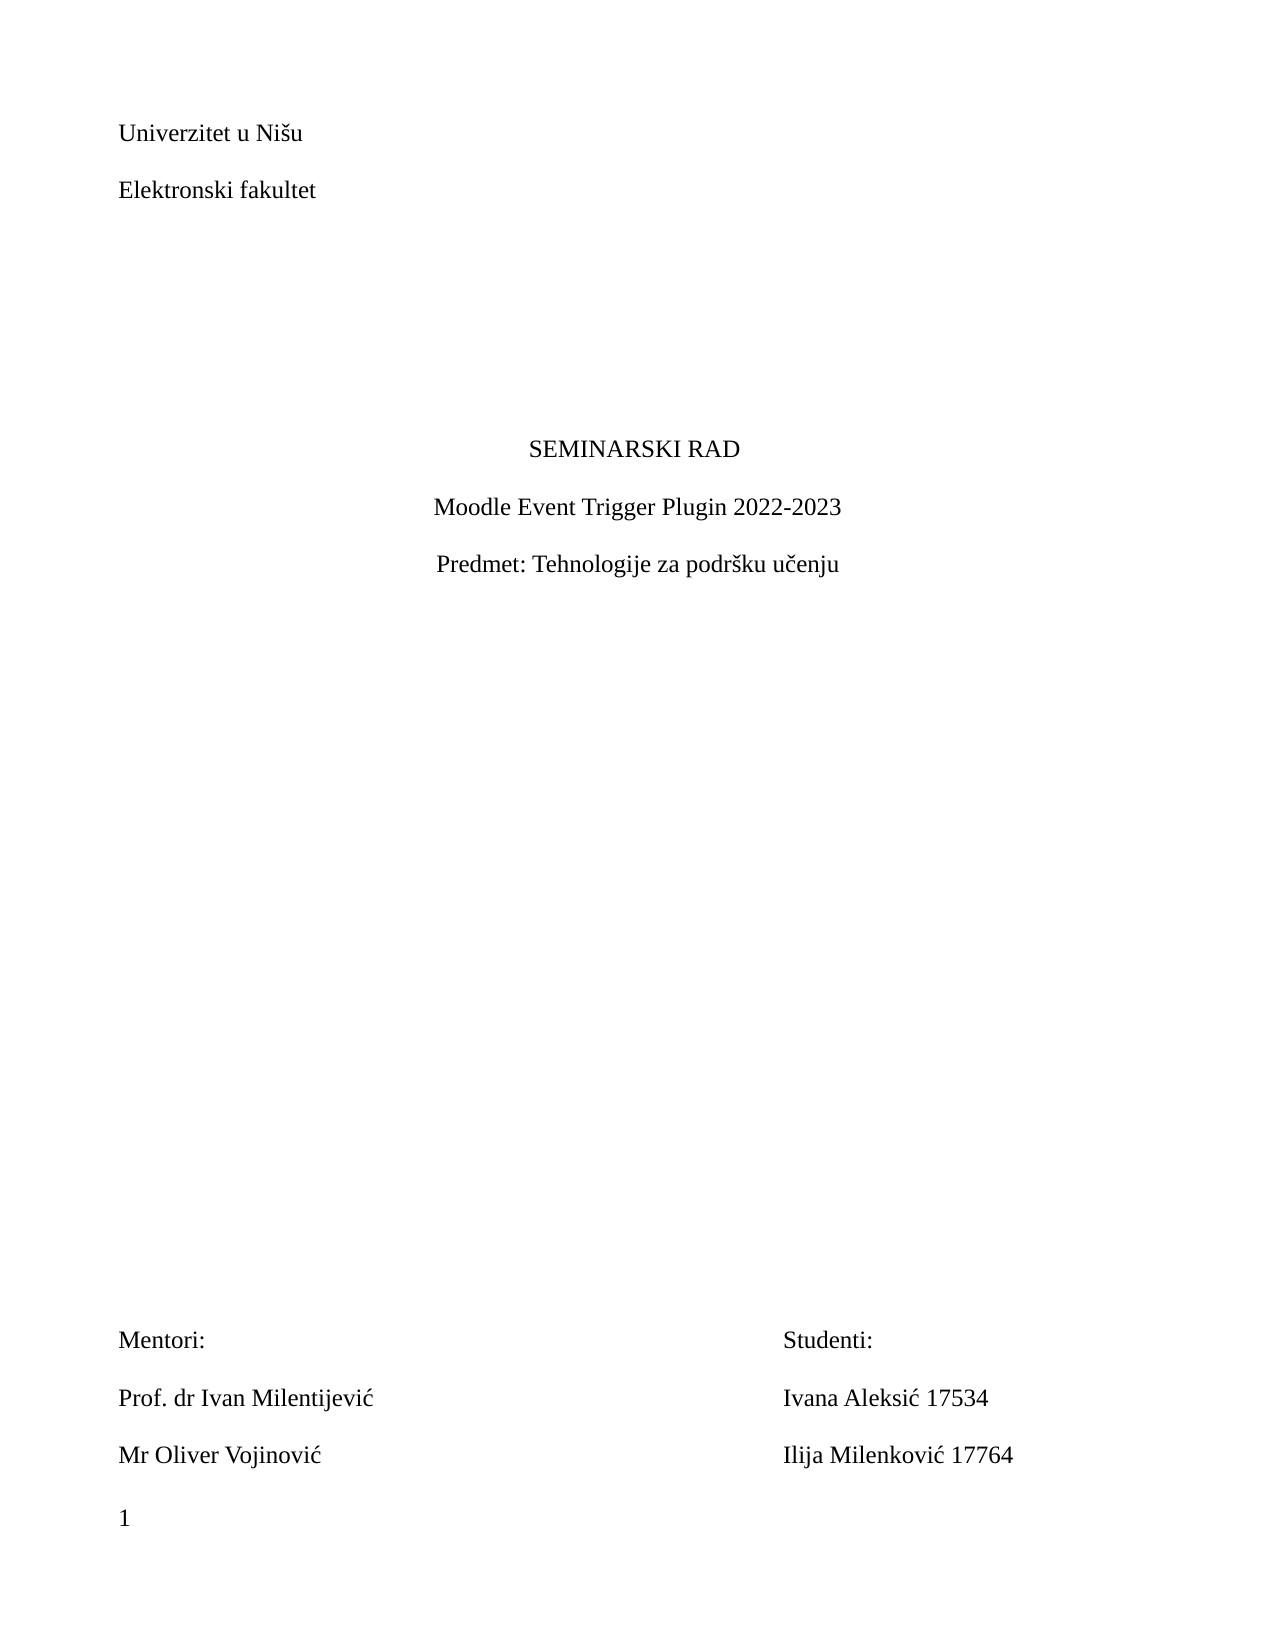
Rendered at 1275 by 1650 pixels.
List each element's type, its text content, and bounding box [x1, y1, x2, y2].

text Moodle Event Trigger Plugin 2022-2023 [118, 492, 1157, 521]
text Mr Oliver Vojinović Ilija Milenković 17764 [118, 1441, 1157, 1469]
text Mentori: Studenti: [118, 1326, 1157, 1354]
text Univerzitet u Nišu [118, 118, 1157, 147]
text Elektronski fakultet [118, 176, 1157, 204]
text Predmet: Tehnologije za podršku učenju [118, 549, 1157, 578]
text Prof. dr Ivan Milentijević Ivana Aleksić 17534 [118, 1383, 1157, 1412]
text SEMINARSKI RAD [118, 434, 1157, 463]
